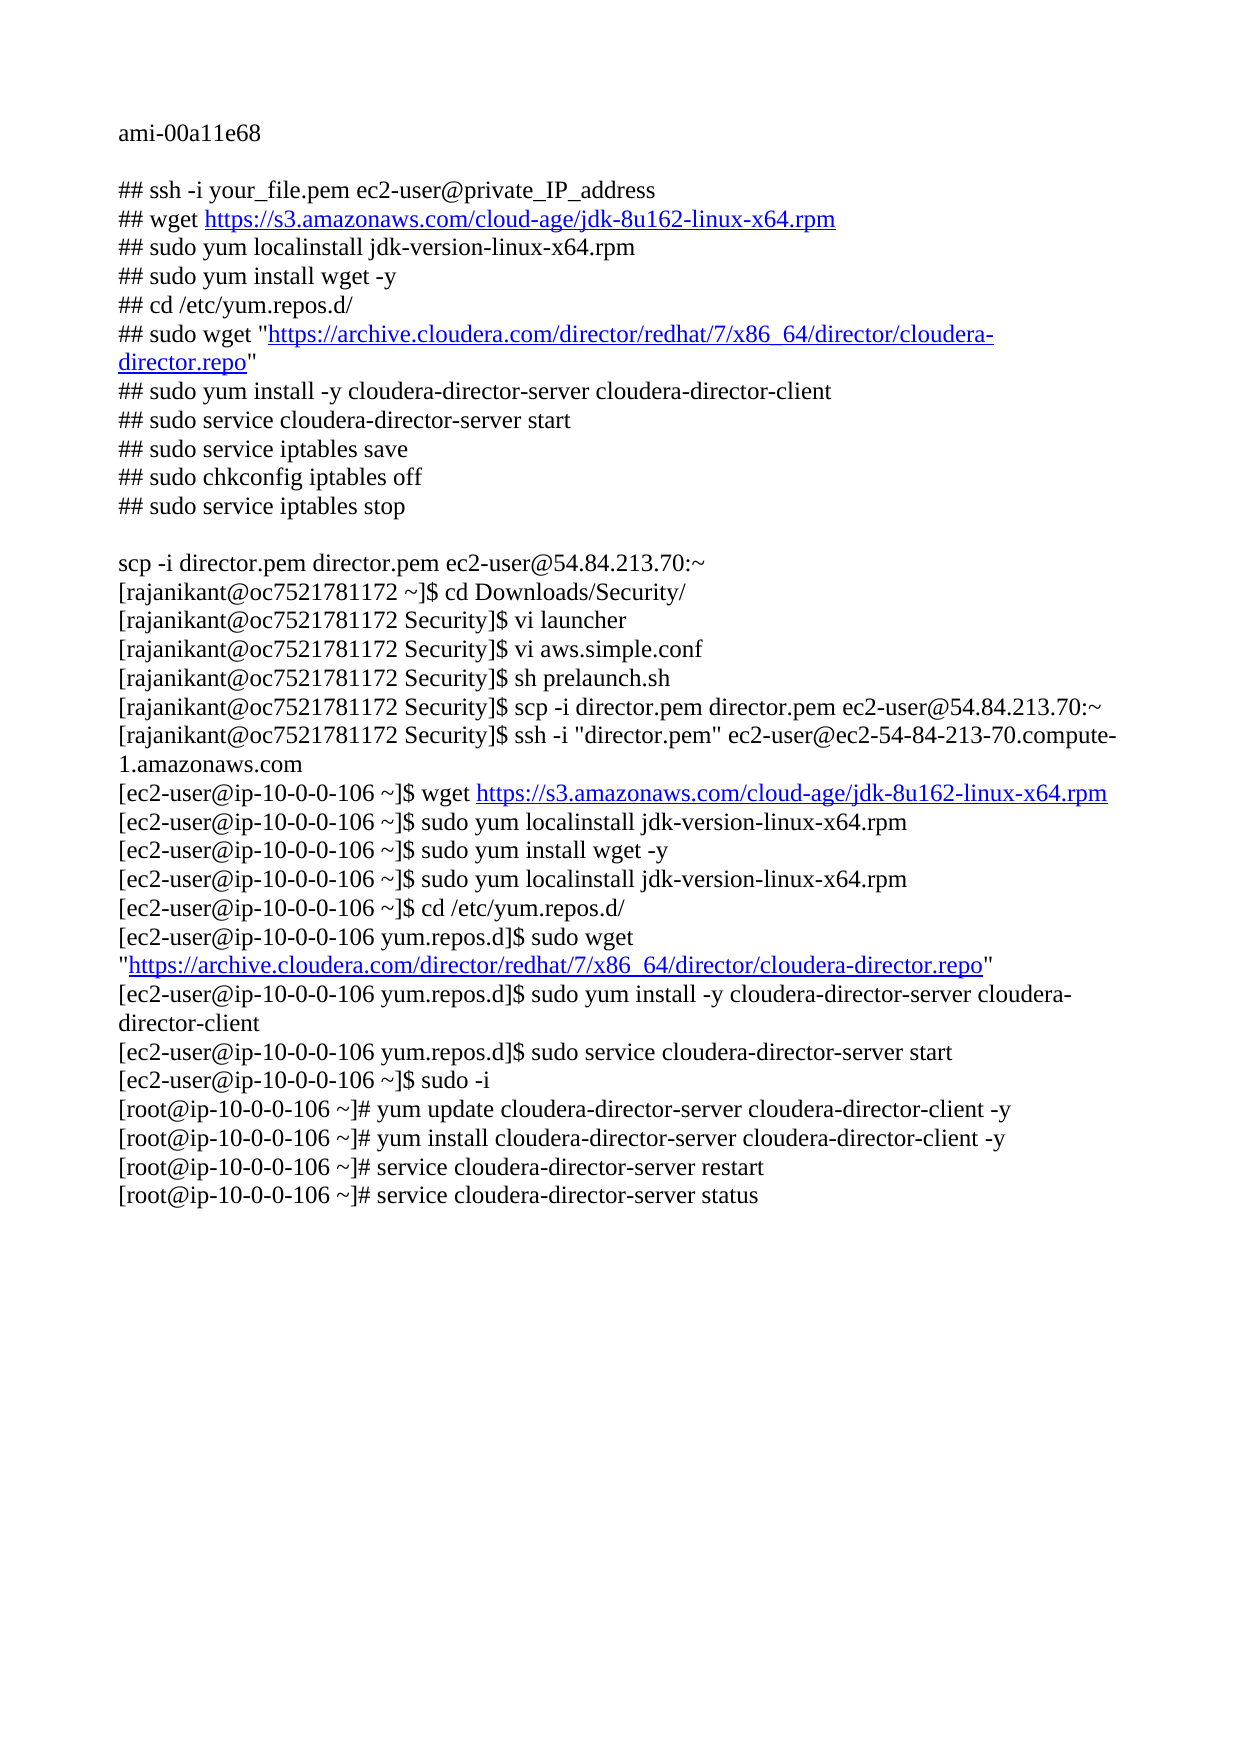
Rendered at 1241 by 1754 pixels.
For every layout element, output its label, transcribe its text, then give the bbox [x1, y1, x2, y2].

text [ec2-user@ip-10-0-0-106 ~]$ sudo yum localinstall jdk-version-linux-x64.rpm [118, 864, 1122, 893]
text ## sudo service iptables stop [118, 491, 1122, 520]
text [rajanikant@oc7521781172 ~]$ cd Downloads/Security/ [118, 577, 1122, 605]
text ## sudo chkconfig iptables off [118, 462, 1122, 491]
text ## sudo service iptables save [118, 434, 1122, 462]
text [rajanikant@oc7521781172 Security]$ vi launcher [118, 605, 1122, 634]
text ami-00a11e68 [118, 118, 1122, 147]
text [rajanikant@oc7521781172 Security]$ scp -i director.pem director.pem ec2-user@54.84.213.70:~ [118, 692, 1122, 720]
text [rajanikant@oc7521781172 Security]$ ssh -i "director.pem" ec2-user@ec2-54-84-213-70.compute-1.amazonaws.com [118, 720, 1122, 778]
text scp -i director.pem director.pem ec2-user@54.84.213.70:~ [118, 548, 1122, 577]
text [root@ip-10-0-0-106 ~]# yum update cloudera-director-server cloudera-director-client -y [118, 1094, 1122, 1123]
text [root@ip-10-0-0-106 ~]# service cloudera-director-server status [118, 1180, 1122, 1209]
text [ec2-user@ip-10-0-0-106 ~]$ sudo yum localinstall jdk-version-linux-x64.rpm [118, 807, 1122, 835]
text [ec2-user@ip-10-0-0-106 ~]$ cd /etc/yum.repos.d/ [118, 893, 1122, 922]
text [ec2-user@ip-10-0-0-106 yum.repos.d]$ sudo yum install -y cloudera-director-server cloudera-director-client [118, 979, 1122, 1037]
text ## sudo yum localinstall jdk-version-linux-x64.rpm [118, 232, 1122, 261]
text [root@ip-10-0-0-106 ~]# yum install cloudera-director-server cloudera-director-client -y [118, 1123, 1122, 1152]
text [ec2-user@ip-10-0-0-106 yum.repos.d]$ sudo service cloudera-director-server start [118, 1037, 1122, 1065]
text ## sudo service cloudera-director-server start [118, 405, 1122, 434]
text ## sudo yum install -y cloudera-director-server cloudera-director-client [118, 376, 1122, 405]
text [rajanikant@oc7521781172 Security]$ sh prelaunch.sh [118, 663, 1122, 692]
text ## ssh -i your_file.pem ec2-user@private_IP_address [118, 175, 1122, 204]
text [root@ip-10-0-0-106 ~]# service cloudera-director-server restart [118, 1152, 1122, 1180]
text ## sudo wget "https://archive.cloudera.com/director/redhat/7/x86_64/director/cloudera-director.repo" [118, 319, 1122, 376]
text ## cd /etc/yum.repos.d/ [118, 290, 1122, 319]
text [ec2-user@ip-10-0-0-106 ~]$ sudo -i [118, 1065, 1122, 1094]
text [ec2-user@ip-10-0-0-106 ~]$ wget https://s3.amazonaws.com/cloud-age/jdk-8u162-linux-x64.rpm [118, 778, 1122, 807]
text ## sudo yum install wget -y [118, 261, 1122, 290]
text [rajanikant@oc7521781172 Security]$ vi aws.simple.conf [118, 634, 1122, 663]
text [ec2-user@ip-10-0-0-106 yum.repos.d]$ sudo wget "https://archive.cloudera.com/director/redhat/7/x86_64/director/cloudera-director.repo" [118, 922, 1122, 979]
text ## wget https://s3.amazonaws.com/cloud-age/jdk-8u162-linux-x64.rpm [118, 204, 1122, 232]
text [ec2-user@ip-10-0-0-106 ~]$ sudo yum install wget -y [118, 835, 1122, 864]
